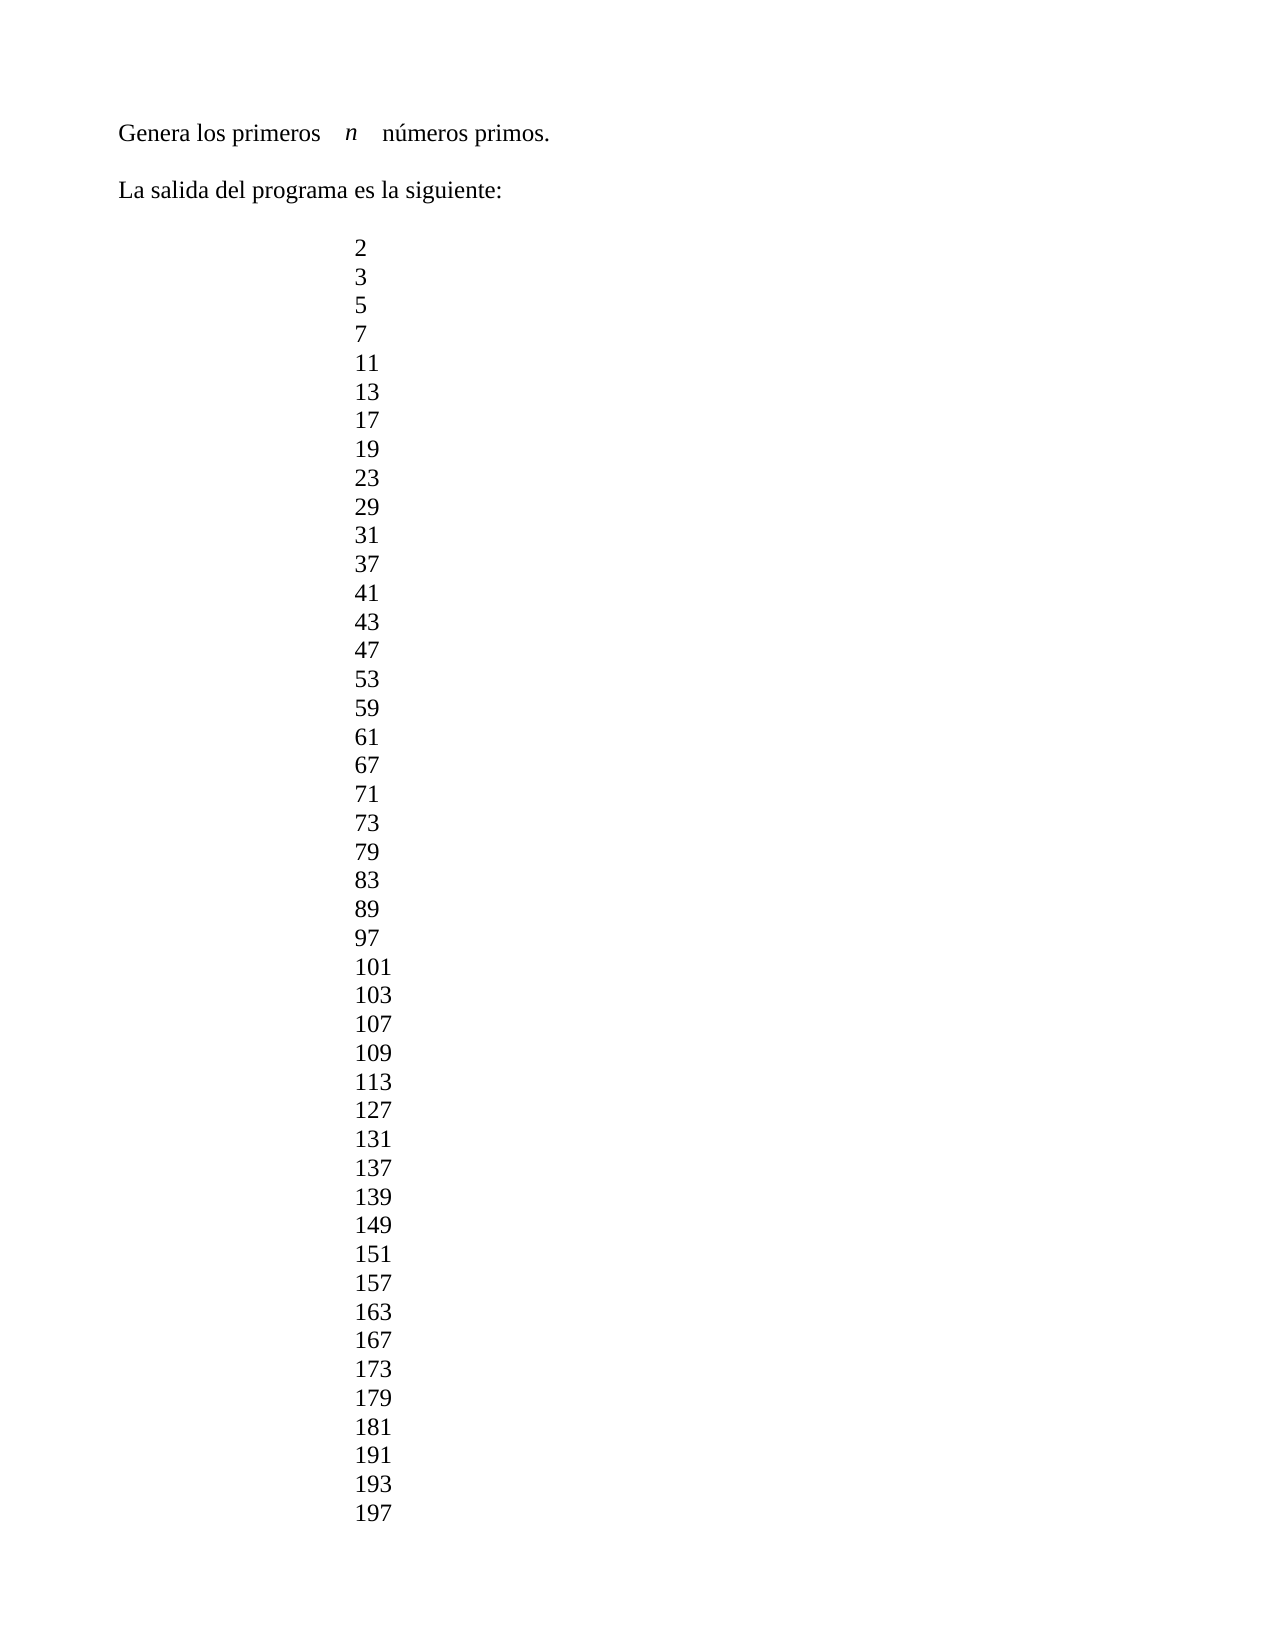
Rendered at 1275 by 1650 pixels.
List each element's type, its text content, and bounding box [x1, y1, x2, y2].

text 37 [118, 549, 1157, 578]
text 17 [118, 406, 1157, 434]
text 11 [118, 348, 1157, 377]
text 157 [118, 1268, 1157, 1297]
text 173 [118, 1354, 1157, 1383]
text 151 [118, 1239, 1157, 1268]
text 89 [118, 894, 1157, 923]
text 19 [118, 434, 1157, 463]
text 101 [118, 952, 1157, 981]
text 83 [118, 866, 1157, 894]
text 97 [118, 923, 1157, 952]
text 2 [118, 233, 1157, 262]
text 149 [118, 1211, 1157, 1239]
text 131 [118, 1124, 1157, 1153]
text 103 [118, 981, 1157, 1009]
text 197 [118, 1498, 1157, 1527]
text 23 [118, 463, 1157, 492]
text 5 [118, 291, 1157, 319]
text 67 [118, 751, 1157, 779]
text Genera los primeros números primos. [118, 118, 1157, 147]
text 31 [118, 521, 1157, 549]
text 139 [118, 1182, 1157, 1211]
text 3 [118, 262, 1157, 291]
text 109 [118, 1038, 1157, 1067]
text 61 [118, 722, 1157, 751]
text 127 [118, 1096, 1157, 1124]
text 163 [118, 1297, 1157, 1326]
text 107 [118, 1009, 1157, 1038]
text 43 [118, 607, 1157, 636]
text 181 [118, 1412, 1157, 1441]
text 193 [118, 1469, 1157, 1498]
text 73 [118, 808, 1157, 837]
text 167 [118, 1326, 1157, 1354]
text 113 [118, 1067, 1157, 1096]
text 191 [118, 1441, 1157, 1469]
text 79 [118, 837, 1157, 866]
text 179 [118, 1383, 1157, 1412]
text 41 [118, 578, 1157, 607]
text 47 [118, 636, 1157, 664]
text 13 [118, 377, 1157, 406]
text 59 [118, 693, 1157, 722]
text La salida del programa es la siguiente: [118, 176, 1157, 204]
text 137 [118, 1153, 1157, 1182]
text 29 [118, 492, 1157, 521]
text 53 [118, 664, 1157, 693]
text 71 [118, 779, 1157, 808]
text 7 [118, 319, 1157, 348]
